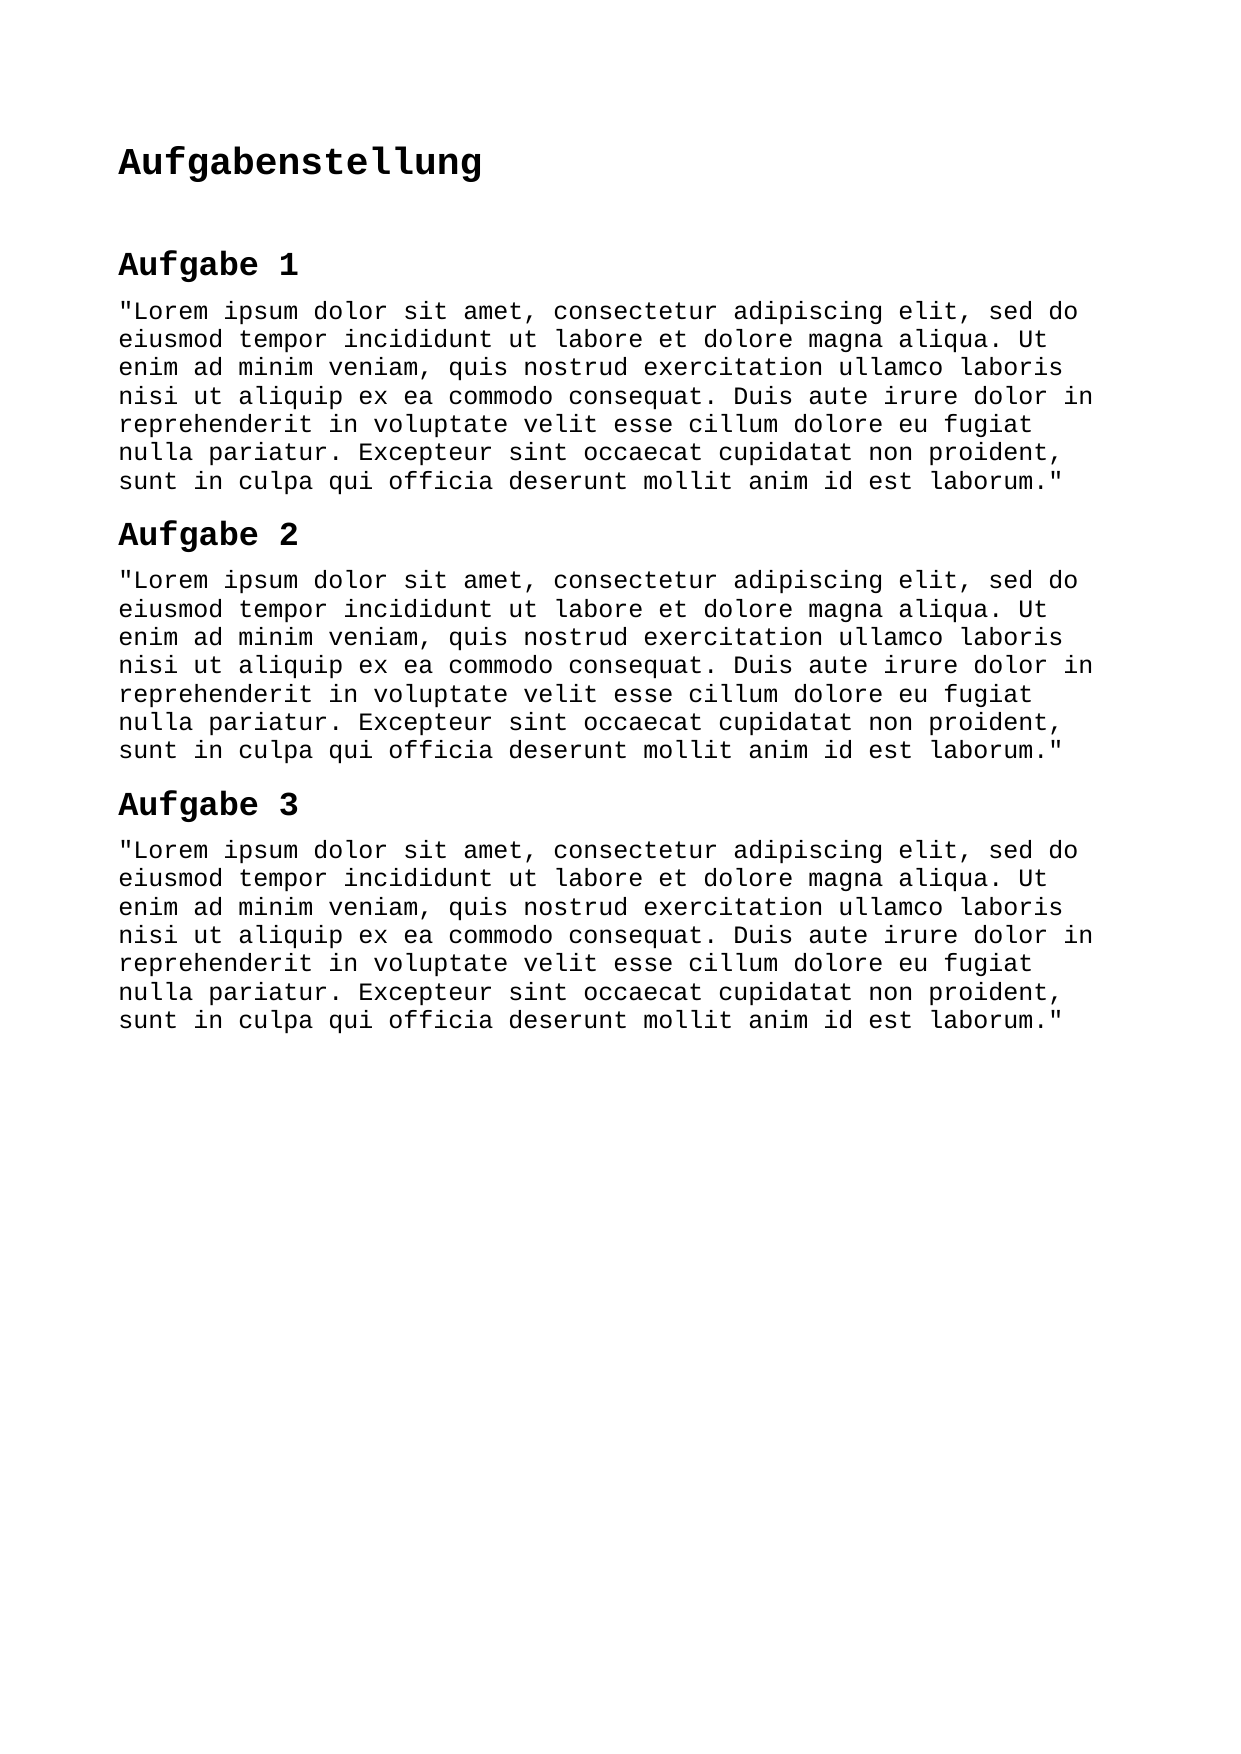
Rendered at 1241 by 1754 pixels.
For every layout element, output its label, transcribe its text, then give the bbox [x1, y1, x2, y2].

text "Lorem ipsum dolor sit amet, consectetur adipiscing elit, sed do eiusmod tempor incididunt ut labore et dolore magna aliqua. Ut enim ad minim veniam, quis nostrud exercitation ullamco laboris nisi ut aliquip ex ea commodo consequat. Duis aute irure dolor in reprehenderit in voluptate velit esse cillum dolore eu fugiat nulla pariatur. Excepteur sint occaecat cupidatat non proident, sunt in culpa qui officia deserunt mollit anim id est laborum." [118, 568, 1122, 766]
text "Lorem ipsum dolor sit amet, consectetur adipiscing elit, sed do eiusmod tempor incididunt ut labore et dolore magna aliqua. Ut enim ad minim veniam, quis nostrud exercitation ullamco laboris nisi ut aliquip ex ea commodo consequat. Duis aute irure dolor in reprehenderit in voluptate velit esse cillum dolore eu fugiat nulla pariatur. Excepteur sint occaecat cupidatat non proident, sunt in culpa qui officia deserunt mollit anim id est laborum." [118, 298, 1122, 497]
subtitle Aufgabe 3 [118, 787, 1122, 825]
text "Lorem ipsum dolor sit amet, consectetur adipiscing elit, sed do eiusmod tempor incididunt ut labore et dolore magna aliqua. Ut enim ad minim veniam, quis nostrud exercitation ullamco laboris nisi ut aliquip ex ea commodo consequat. Duis aute irure dolor in reprehenderit in voluptate velit esse cillum dolore eu fugiat nulla pariatur. Excepteur sint occaecat cupidatat non proident, sunt in culpa qui officia deserunt mollit anim id est laborum." [118, 838, 1122, 1036]
subtitle Aufgabenstellung [118, 143, 1122, 186]
subtitle Aufgabe 1 [118, 248, 1122, 286]
subtitle Aufgabe 2 [118, 517, 1122, 555]
